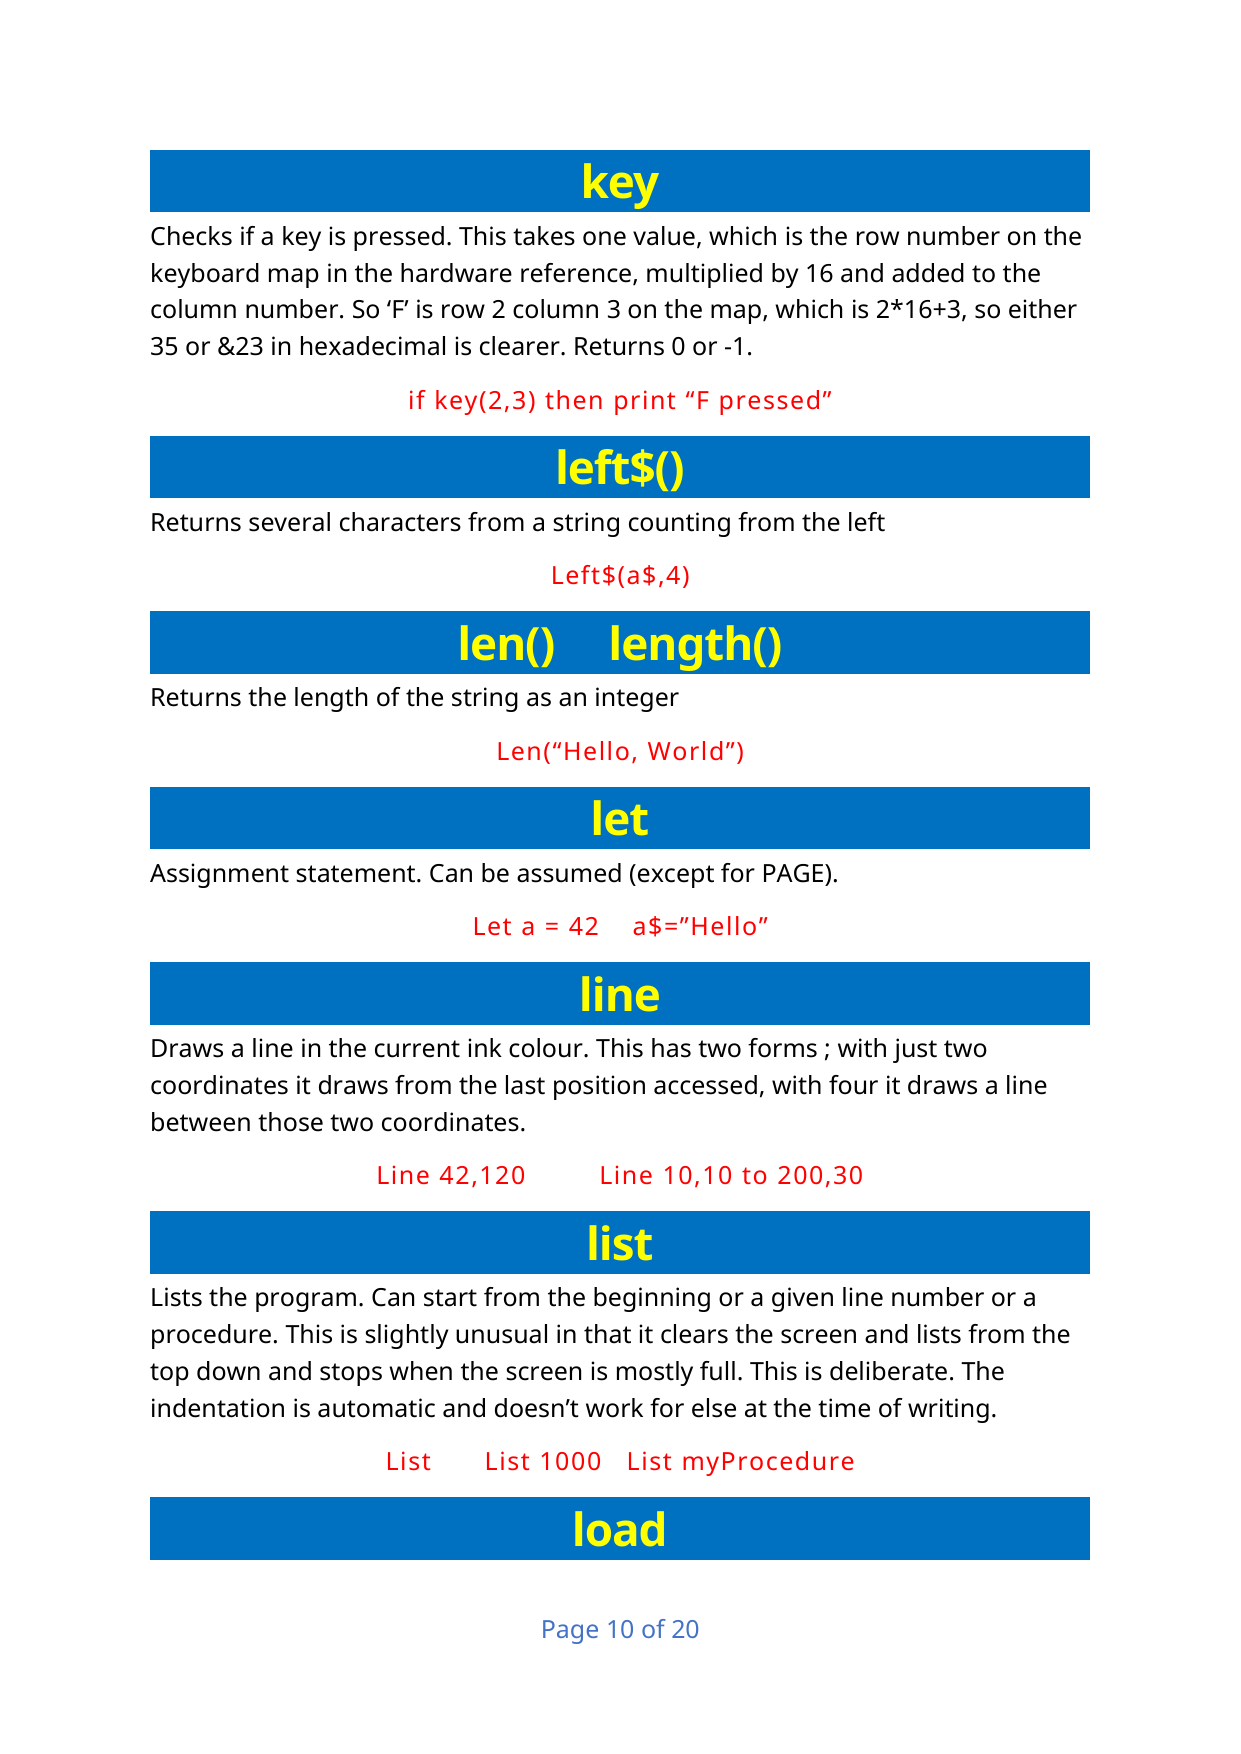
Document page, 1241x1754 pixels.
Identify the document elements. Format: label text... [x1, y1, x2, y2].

text Lists the program. Can start from the beginning or a given line number or a procedure. This is slightly unusual in that it clears the screen and lists from the top down and stops when the screen is mostly full. This is deliberate. The indentation is automatic and doesn’t work for else at the time of writing. [150, 1280, 1090, 1424]
title line [150, 962, 1090, 1025]
subtitle if key(2,3) then print “F pressed” [150, 382, 1090, 416]
text Draws a line in the current ink colour. This has two forms ; with just two coordinates it draws from the last position accessed, with four it draws a line between those two coordinates. [150, 1031, 1090, 1139]
title let [150, 787, 1090, 849]
title key [150, 150, 1090, 212]
title left$() [150, 436, 1090, 498]
title len() length() [150, 611, 1090, 674]
subtitle Line 42,120 Line 10,10 to 200,30 [150, 1158, 1090, 1192]
title load [150, 1497, 1090, 1560]
subtitle List List 1000 List myProcedure [150, 1444, 1090, 1478]
text Assignment statement. Can be assumed (except for PAGE). [150, 856, 1090, 889]
text Returns the length of the string as an integer [150, 680, 1090, 714]
text Returns several characters from a string counting from the left [150, 504, 1090, 538]
subtitle Len(“Hello, World”) [150, 733, 1090, 767]
subtitle Let a = 42 a$=”Hello” [150, 909, 1090, 943]
text Checks if a key is pressed. This takes one value, which is the row number on the keyboard map in the hardware reference, multiplied by 16 and added to the column number. So ‘F’ is row 2 column 3 on the map, which is 2*16+3, so either 35 or &23 in hexadecimal is clearer. Returns 0 or -1. [150, 219, 1090, 363]
subtitle Left$(a$,4) [150, 558, 1090, 592]
title list [150, 1211, 1090, 1274]
